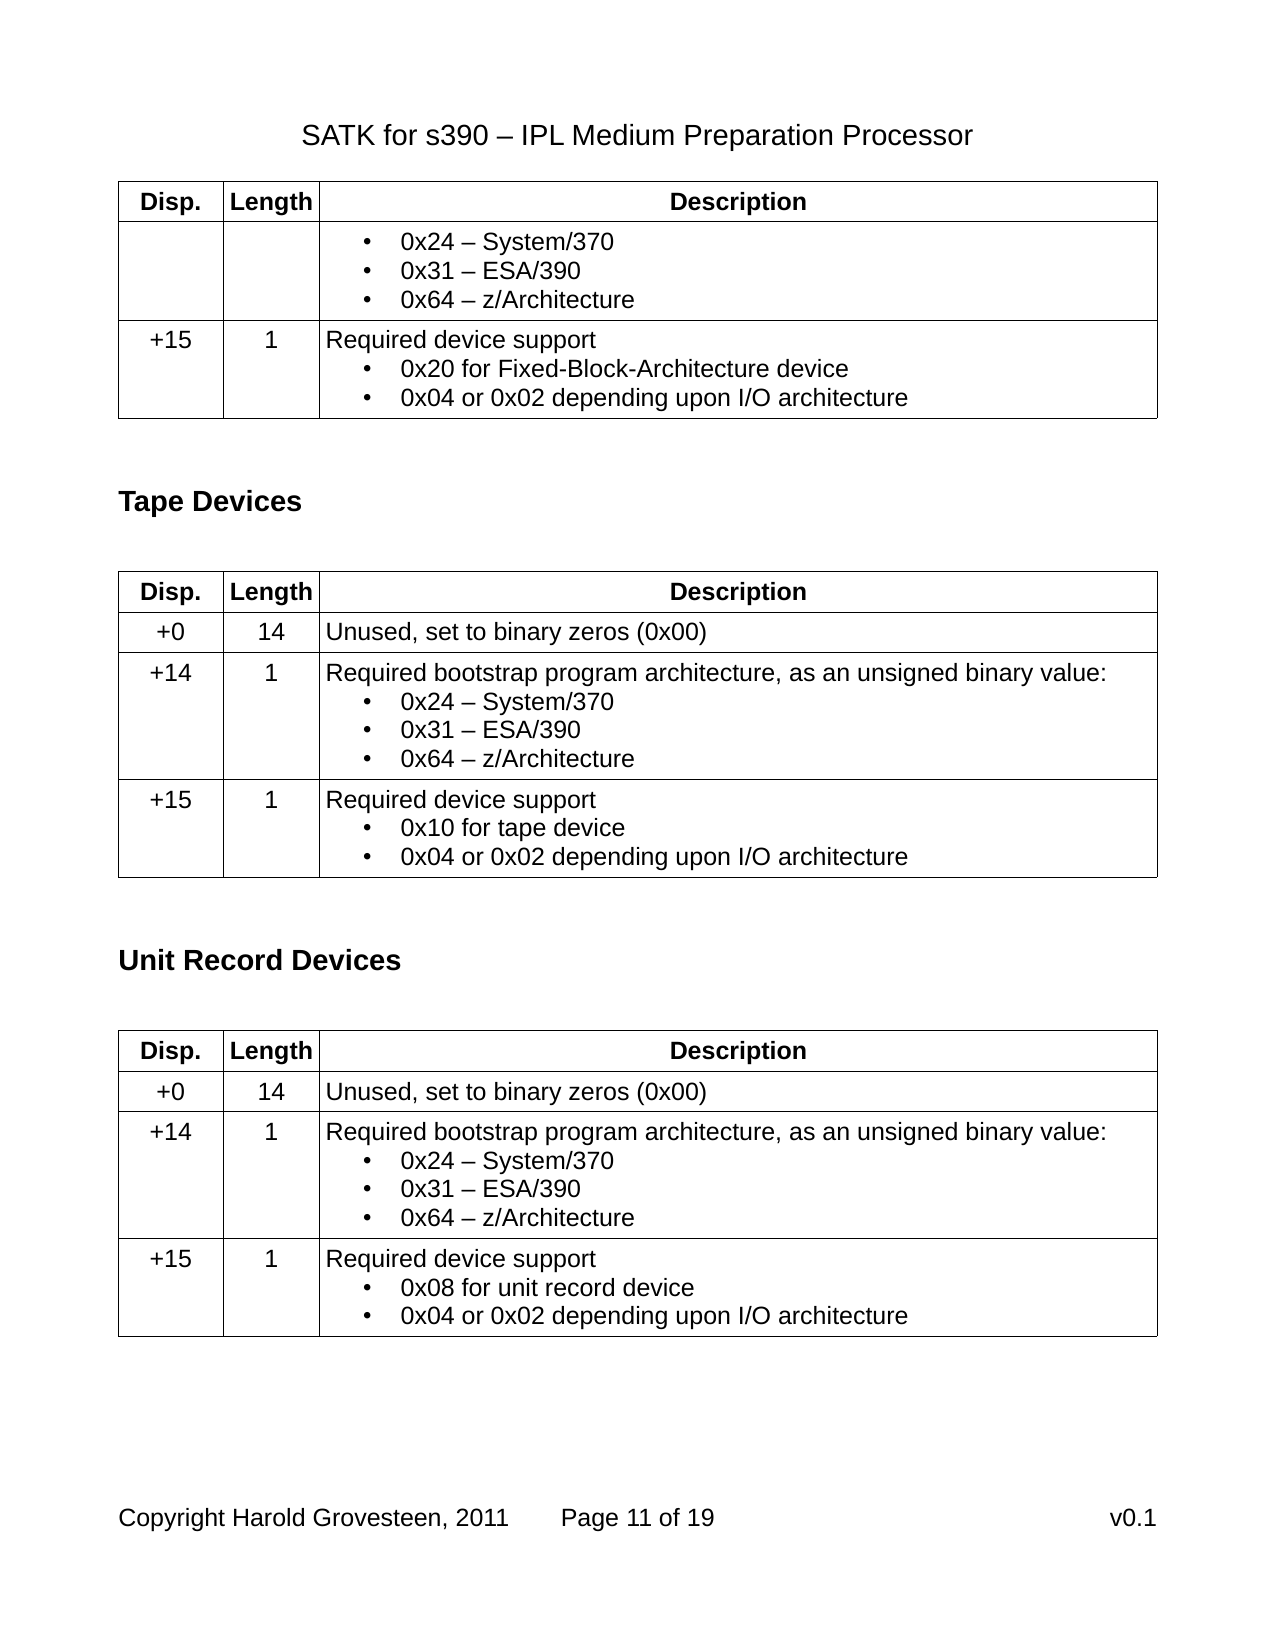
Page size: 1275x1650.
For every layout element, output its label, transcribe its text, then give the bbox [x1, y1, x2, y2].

table_header Disp. [119, 1031, 223, 1071]
subtitle Tape Devices [118, 484, 1157, 517]
table_header Disp. [119, 572, 223, 612]
table_cell +0 [119, 613, 223, 652]
table_cell Required device support 0x10 for tape device 0x04 or 0x02 depending upon I/O architecture [320, 780, 1157, 877]
table_cell +15 [119, 1239, 223, 1336]
table_cell Unused, set to binary zeros (0x00) [320, 1072, 1157, 1111]
table_cell 14 [224, 613, 319, 652]
table_cell +14 [119, 653, 223, 779]
table_header Description [320, 182, 1157, 221]
table_cell +14 [119, 1112, 223, 1238]
table_header Length [224, 182, 319, 221]
subtitle Unit Record Devices [118, 943, 1157, 977]
table_cell +15 [119, 780, 223, 877]
table_header Disp. [119, 182, 223, 221]
table_cell Required bootstrap program architecture, as an unsigned binary value: 0x24 – System/370 0x31 – ESA/390 0x64 – z/Architecture [320, 653, 1157, 779]
table_header Description [320, 572, 1157, 612]
table_cell Required bootstrap program architecture, as an unsigned binary value: 0x24 – System/370 0x31 – ESA/390 0x64 – z/Architecture [320, 1112, 1157, 1238]
table_cell Required device support 0x08 for unit record device 0x04 or 0x02 depending upon I/O architecture [320, 1239, 1157, 1336]
table_cell Required bootstrap program architecture, as an unsigned binary value: 0x24 – System/370 0x31 – ESA/390 0x64 – z/Architecture [320, 222, 1157, 319]
table_header Length [224, 1031, 319, 1071]
table_cell 14 [224, 1072, 319, 1111]
table_cell [224, 222, 319, 319]
table_cell [119, 222, 223, 319]
table_cell 1 [224, 653, 319, 779]
table_cell 1 [224, 321, 319, 418]
table_header Length [224, 572, 319, 612]
table_header Description [320, 1031, 1157, 1071]
table_cell Required device support 0x20 for Fixed-Block-Architecture device 0x04 or 0x02 depending upon I/O architecture [320, 321, 1157, 418]
table_cell 1 [224, 1239, 319, 1336]
table_cell 1 [224, 1112, 319, 1238]
table_cell +15 [119, 321, 223, 418]
table_cell +0 [119, 1072, 223, 1111]
table_cell 1 [224, 780, 319, 877]
table_cell Unused, set to binary zeros (0x00) [320, 613, 1157, 652]
